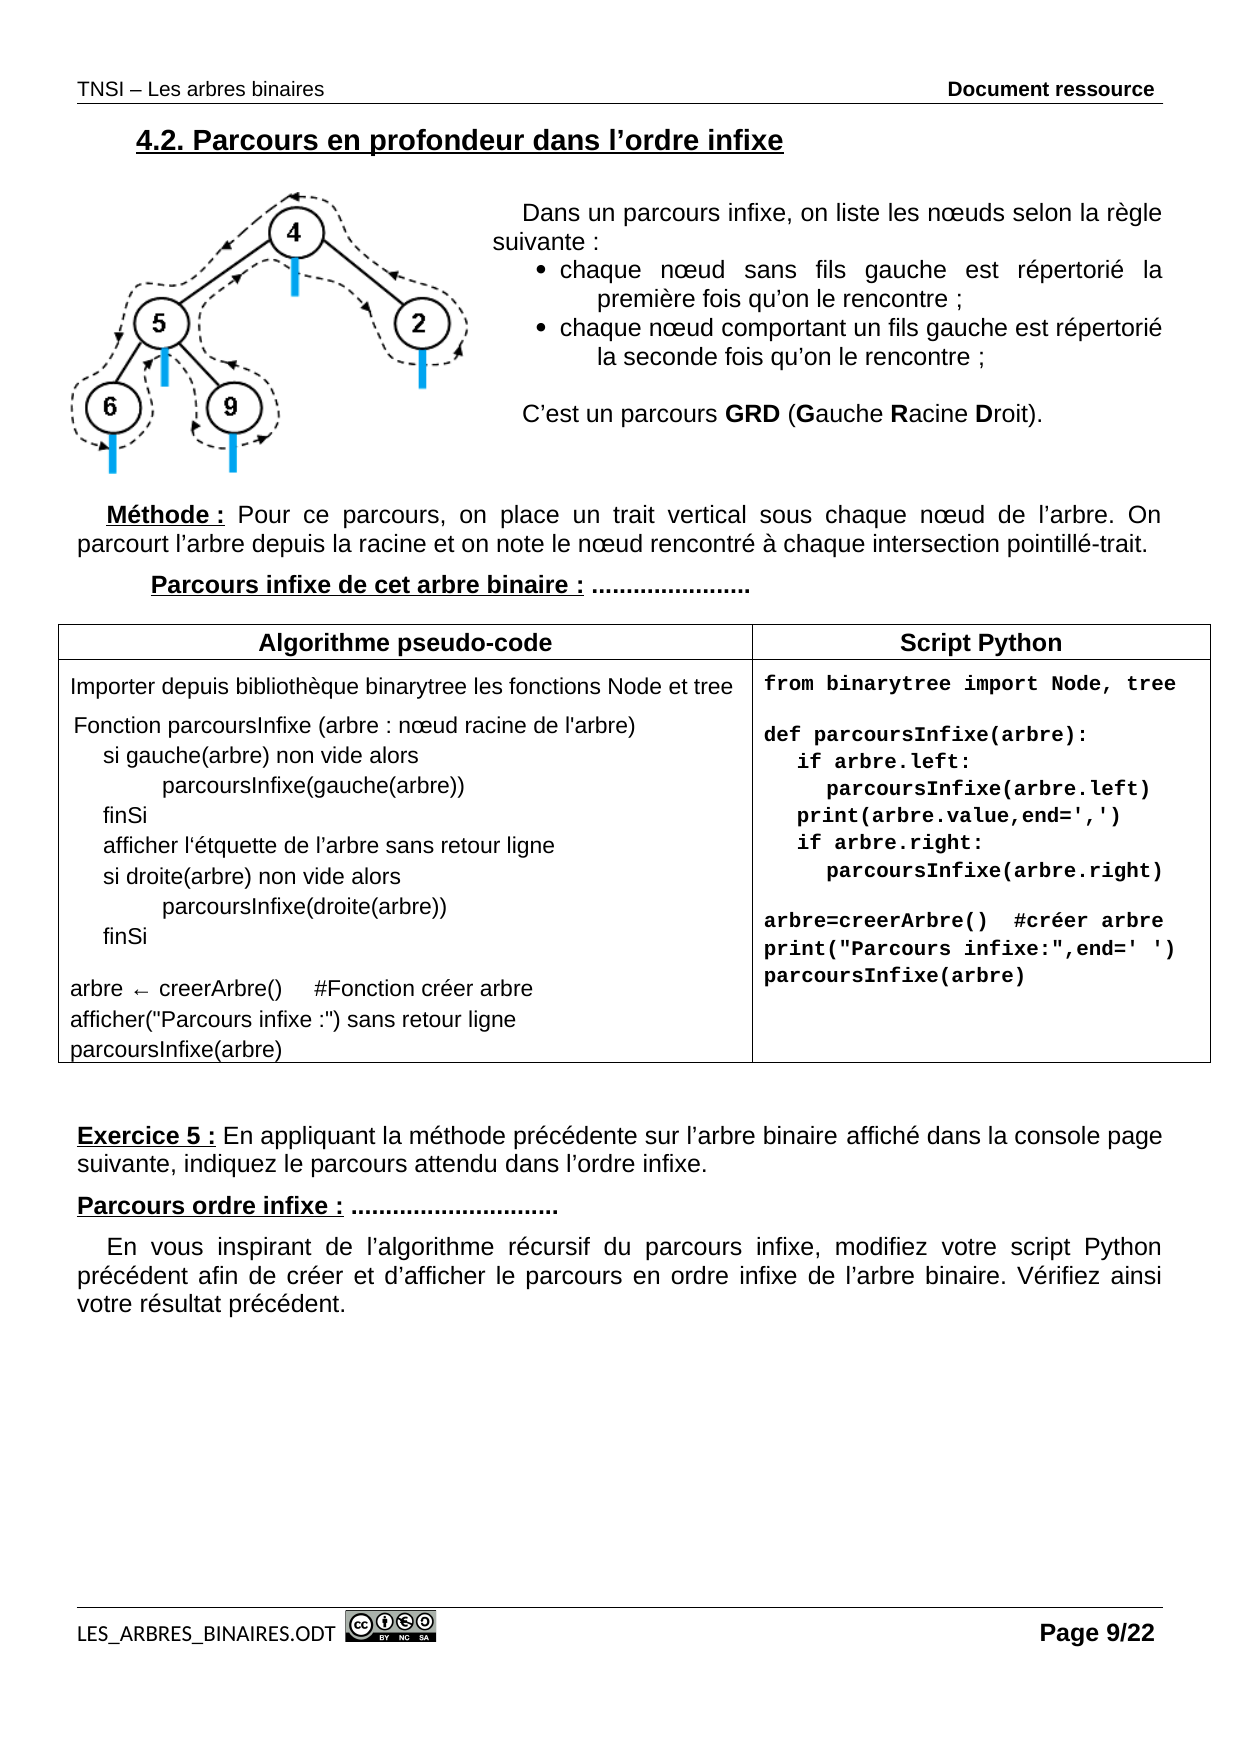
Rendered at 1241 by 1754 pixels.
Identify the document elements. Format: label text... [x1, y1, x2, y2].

text C’est un parcours GRD (Gauche Racine Droit). [474, 399, 1163, 428]
text Exercice 5 : En appliquant la méthode précédente sur l’arbre binaire affiché dans la console page suivante, indiquez le parcours attendu dans l’ordre infixe. [77, 1121, 1163, 1178]
text En vous inspirant de l’algorithme récursif du parcours infixe, modifiez votre script Python précédent afin de créer et d’afficher le parcours en ordre infixe de l’arbre binaire. Vérifiez ainsi votre résultat précédent. [77, 1232, 1163, 1318]
picture [345, 1610, 437, 1642]
text Parcours ordre infixe : .............................. [77, 1191, 1163, 1219]
list chaque nœud sans fils gauche est répertorié la première fois qu’on le rencontre ; [474, 255, 1163, 313]
list chaque nœud comportant un fils gauche est répertorié la seconde fois qu’on le rencontre ; [474, 313, 1163, 371]
text Méthode : Pour ce parcours, on place un trait vertical sous chaque nœud de l’arbre. On parcourt l’arbre depuis la racine et on note le nœud rencontré à chaque intersection pointillé-trait. [77, 500, 1163, 557]
text Dans un parcours infixe, on liste les nœuds selon la règle suivante : [474, 198, 1163, 255]
table_header Script Python [753, 625, 1210, 659]
picture [69, 192, 474, 479]
table_cell from binarytree import Node, tree def parcoursInfixe(arbre): if arbre.left: parcoursInfixe(arbre.left) print(arbre.value,end=',') if arbre.right: parcoursInfixe(arbre.right) arbre=creerArbre() #créer arbre print("Parcours infixe:",end=' ') parcoursInfixe(arbre) [753, 660, 1210, 1062]
text Parcours infixe de cet arbre binaire : ....................... [77, 570, 1163, 599]
table_cell Importer depuis bibliothèque binarytree les fonctions Node et tree Fonction parcoursInfixe (arbre : nœud racine de l'arbre) si gauche(arbre) non vide alors parcoursInfixe(gauche(arbre)) finSi afficher l‘étquette de l’arbre sans retour ligne si droite(arbre) non vide alors parcoursInfixe(droite(arbre)) finSi arbre ← creerArbre() #Fonction créer arbre afficher("Parcours infixe :") sans retour ligne parcoursInfixe(arbre) [59, 660, 752, 1062]
table_header Algorithme pseudo-code [59, 625, 752, 659]
text 4.2. Parcours en profondeur dans l’ordre infixe [136, 123, 1163, 157]
